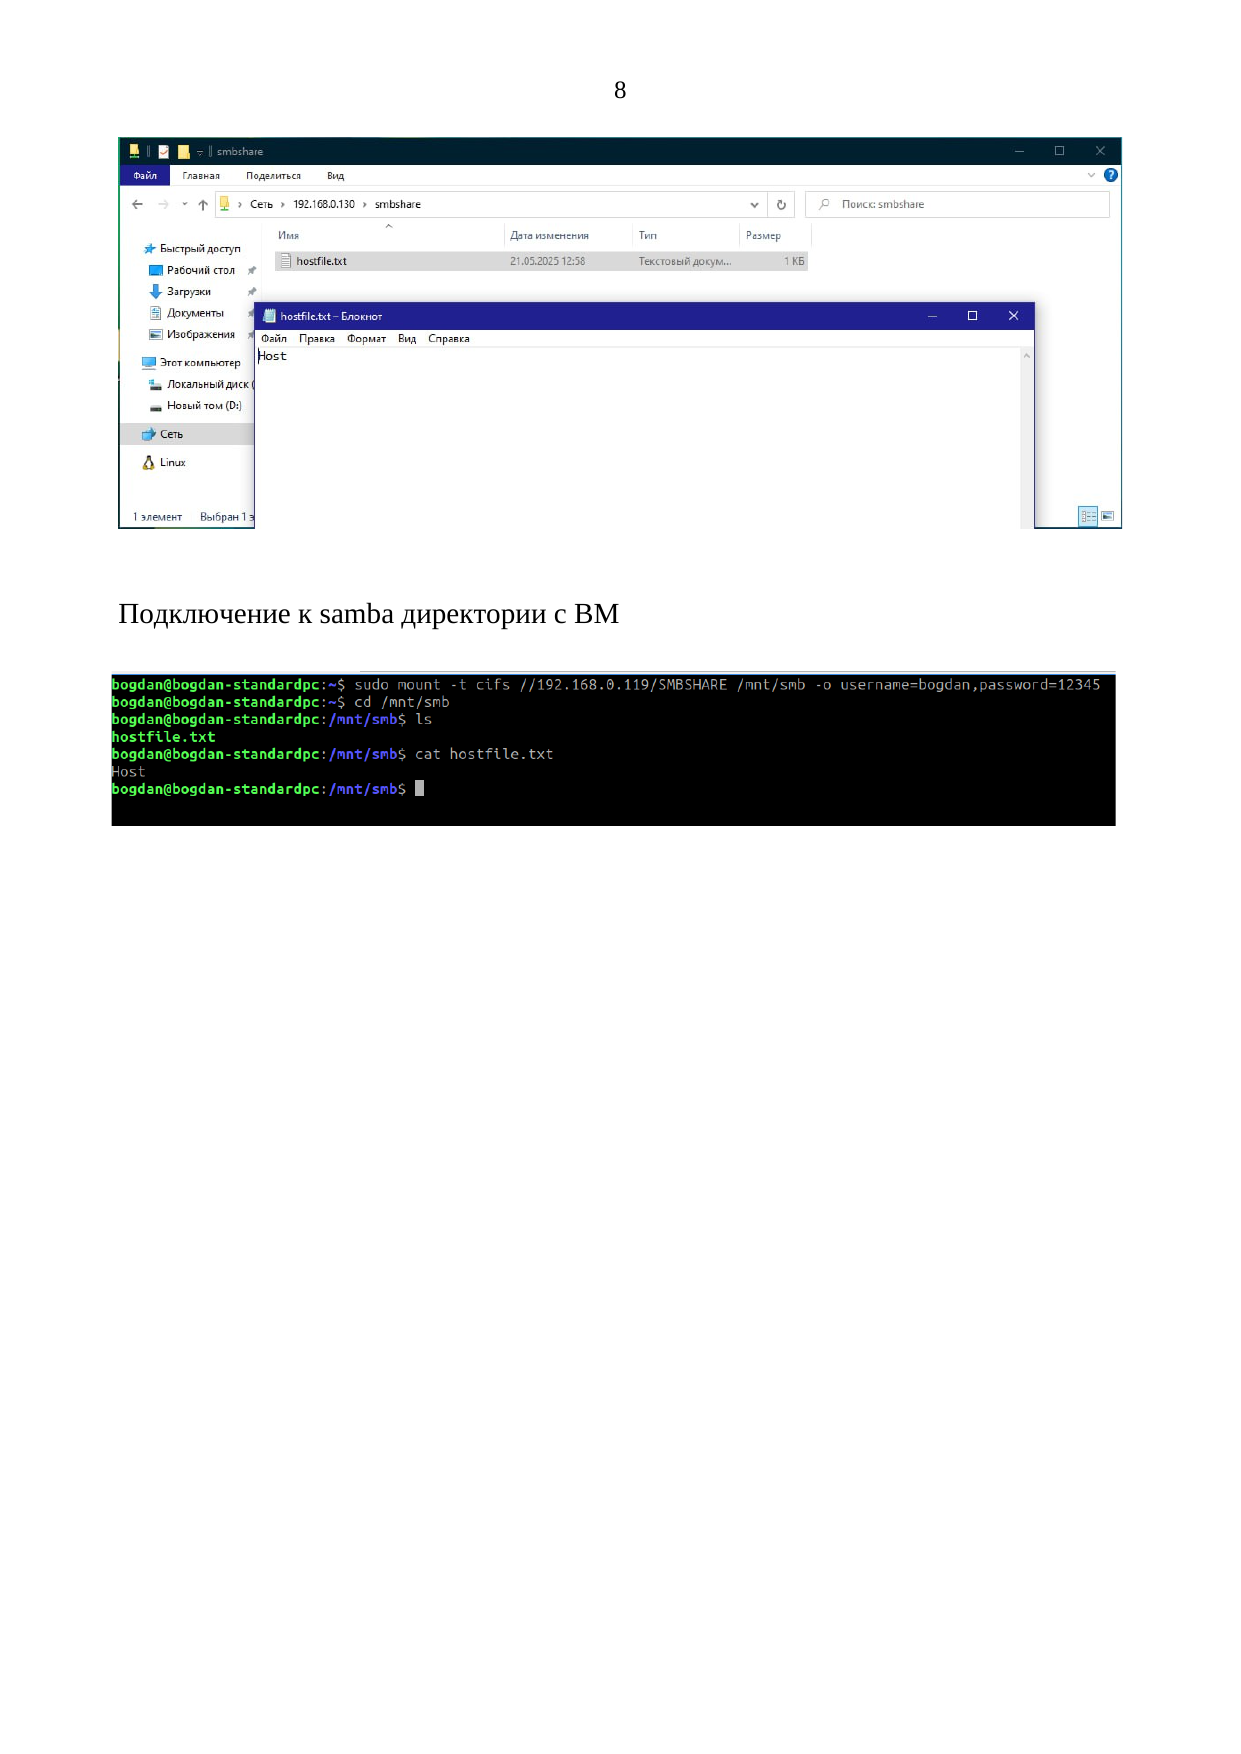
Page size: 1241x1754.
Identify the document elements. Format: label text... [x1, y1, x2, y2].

picture [118, 137, 1123, 529]
picture [111, 671, 1116, 826]
text Подключение к samba директории с ВМ [118, 596, 1122, 629]
